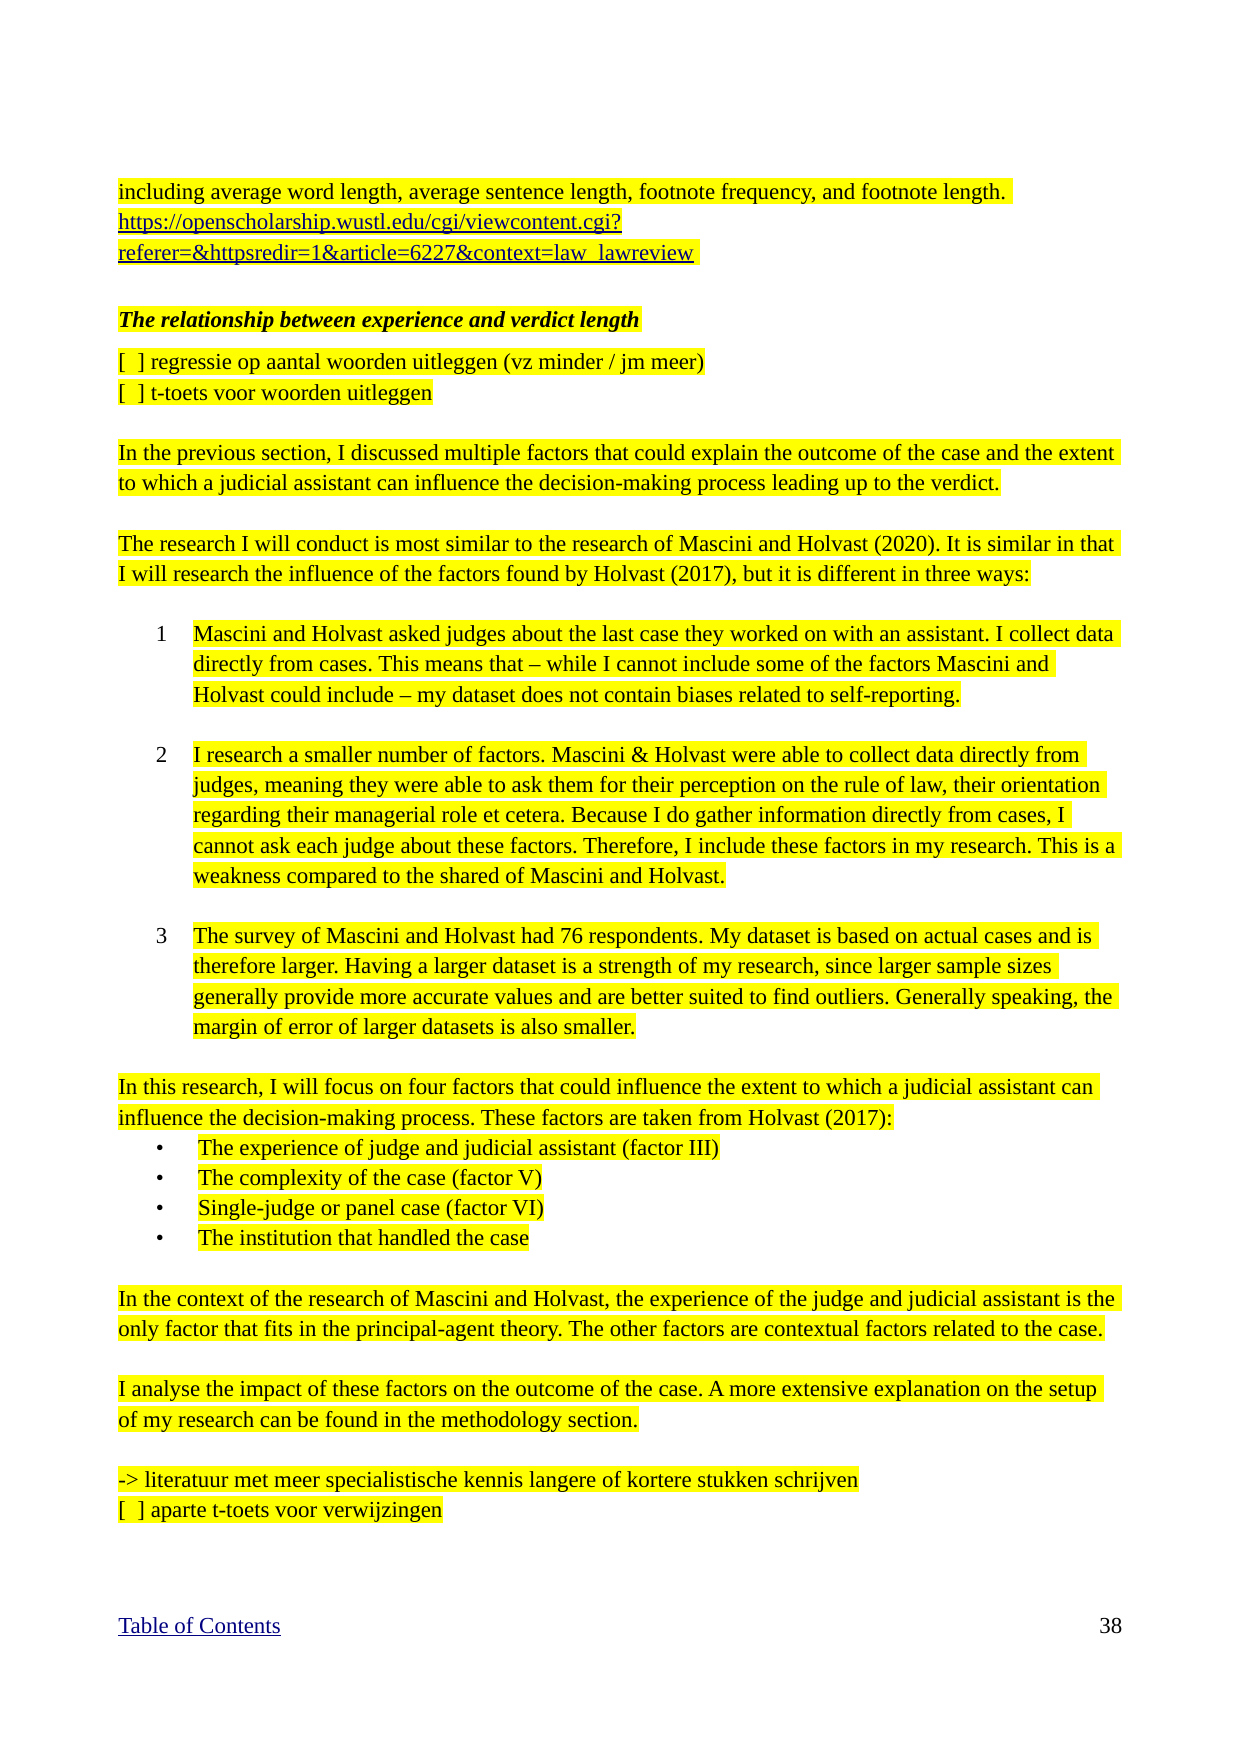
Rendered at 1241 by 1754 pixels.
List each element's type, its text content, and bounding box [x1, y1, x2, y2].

subtitle The relationship between experience and verdict length [118, 306, 1122, 332]
list The experience of judge and judicial assistant (factor III) [156, 1134, 1122, 1160]
text [ ] t-toets voor woorden uitleggen [118, 378, 1122, 405]
list I research a smaller number of factors. Mascini & Holvast were able to collect data directly from judges, meaning they were able to ask them for their perception on the rule of law, their orientation regarding their managerial role et cetera. Because I do gather information directly from cases, I cannot ask each judge about these factors. Therefore, I include these factors in my research. This is a weakness compared to the shared of Mascini and Holvast. [156, 741, 1122, 888]
text In the previous section, I discussed multiple factors that could explain the outcome of the case and the extent to which a judicial assistant can influence the decision-making process leading up to the verdict. [118, 439, 1122, 496]
text In the context of the research of Mascini and Holvast, the experience of the judge and judicial assistant is the only factor that fits in the principal-agent theory. The other factors are contextual factors related to the case. [118, 1285, 1122, 1341]
text -> literatuur met meer specialistische kennis langere of kortere stukken schrijven [118, 1466, 1122, 1492]
text The research I will conduct is most similar to the research of Mascini and Holvast (2020). It is similar in that I will research the influence of the factors found by Holvast (2017), but it is different in three ways: [118, 529, 1122, 586]
text [ ] regressie op aantal woorden uitleggen (vz minder / jm meer) [118, 348, 1122, 375]
list Single-judge or panel case (factor VI) [156, 1194, 1122, 1221]
list Mascini and Holvast asked judges about the last case they worked on with an assistant. I collect data directly from cases. This means that – while I cannot include some of the factors Mascini and Holvast could include – my dataset does not contain biases related to self-reporting. [156, 620, 1122, 707]
text including average word length, average sentence length, footnote frequency, and footnote length. https://openscholarship.wustl.edu/cgi/viewcontent.cgi?referer=&httpsredir=1&article=6227&context=law_lawreview [118, 178, 1122, 265]
text I analyse the impact of these factors on the outcome of the case. A more extensive explanation on the setup of my research can be found in the methodology section. [118, 1375, 1122, 1432]
text [ ] aparte t-toets voor verwijzingen [118, 1496, 1122, 1523]
list The survey of Mascini and Holvast had 76 respondents. My dataset is based on actual cases and is therefore larger. Having a larger dataset is a strength of my research, since larger sample sizes generally provide more accurate values and are better suited to find outliers. Generally speaking, the margin of error of larger datasets is also smaller. [156, 922, 1122, 1039]
list The institution that handled the case [156, 1224, 1122, 1251]
text In this research, I will focus on four factors that could influence the extent to which a judicial assistant can influence the decision-making process. These factors are taken from Holvast (2017): [118, 1073, 1122, 1130]
list The complexity of the case (factor V) [156, 1164, 1122, 1190]
